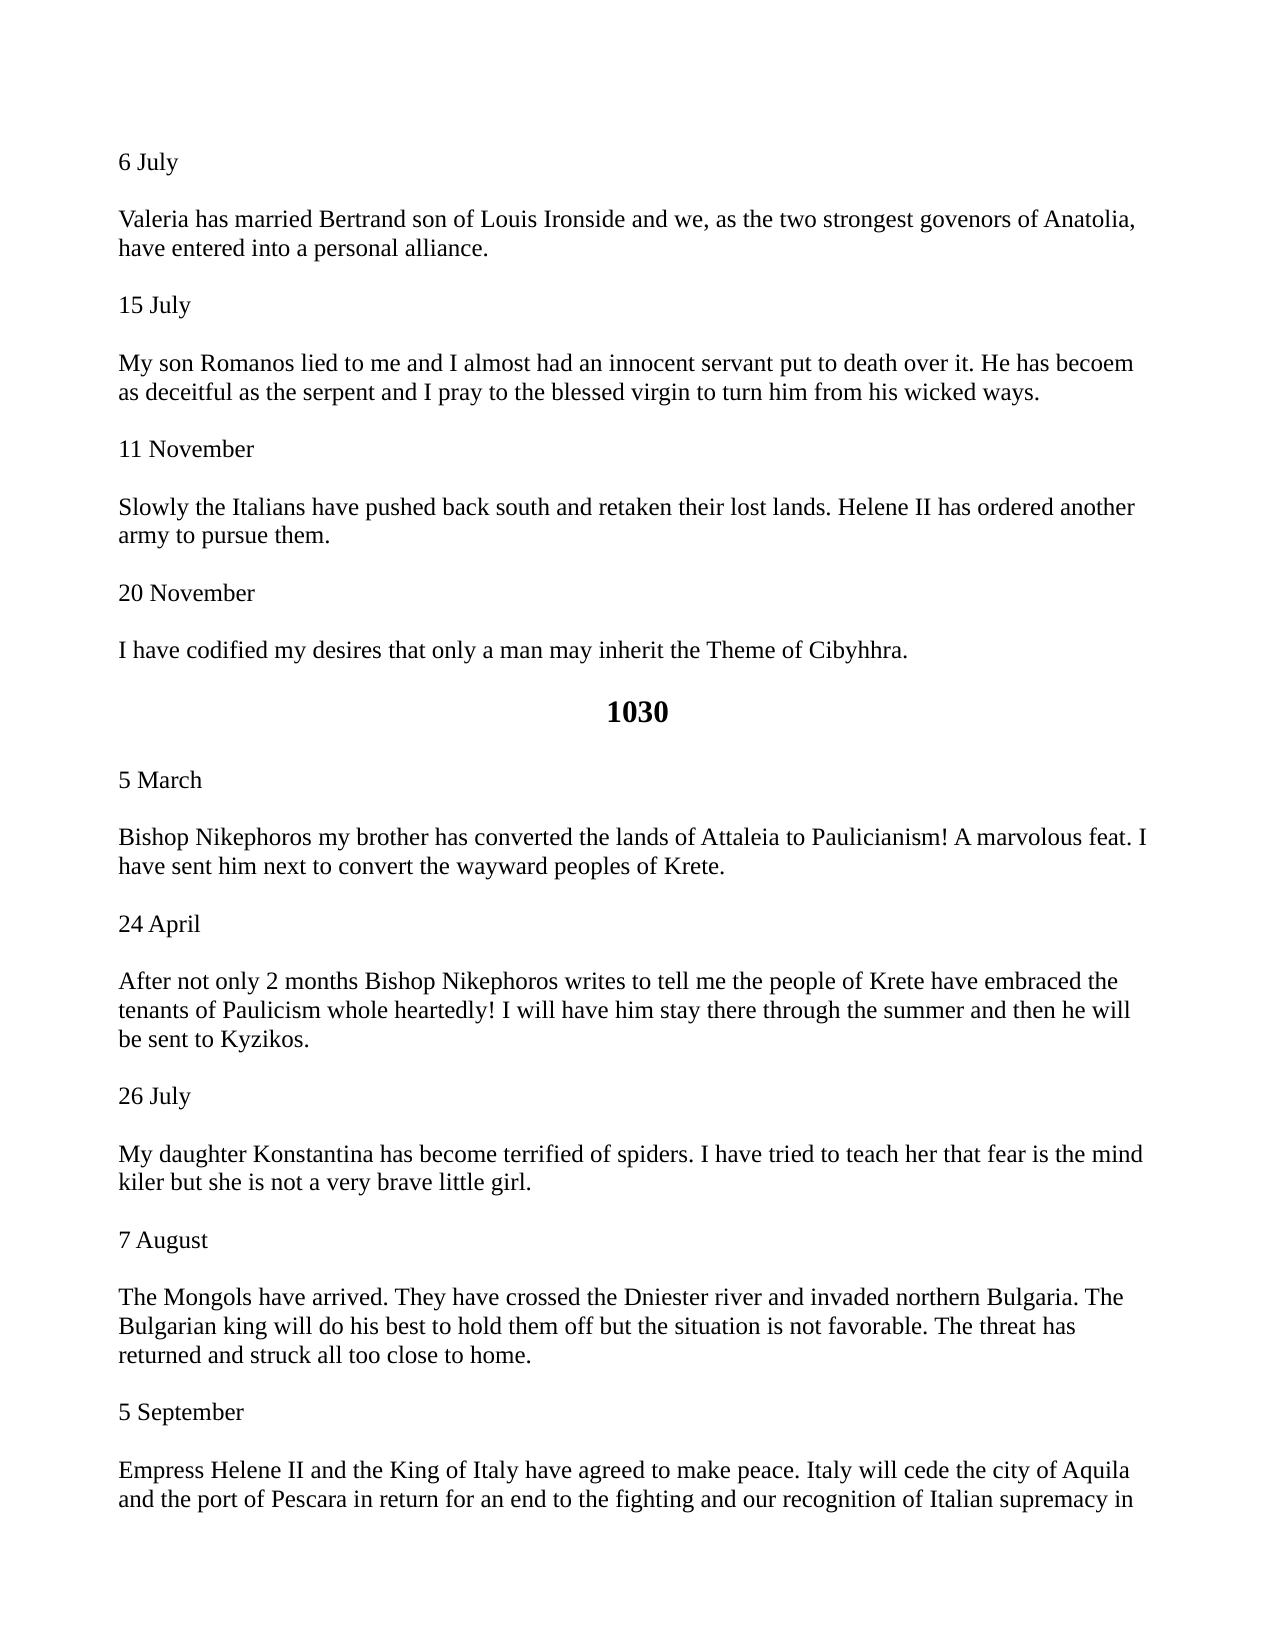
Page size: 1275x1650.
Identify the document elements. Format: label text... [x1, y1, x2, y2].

text The Mongols have arrived. They have crossed the Dniester river and invaded northern Bulgaria. The Bulgarian king will do his best to hold them off but the situation is not favorable. The threat has returned and struck all too close to home. [118, 1282, 1157, 1369]
text 6 July [118, 147, 1157, 176]
text My daughter Konstantina has become terrified of spiders. I have tried to teach her that fear is the mind kiler but she is not a very brave little girl. [118, 1139, 1157, 1196]
text 24 April [118, 909, 1157, 937]
text Bishop Nikephoros my brother has converted the lands of Attaleia to Paulicianism! A marvolous feat. I have sent him next to convert the wayward peoples of Krete. [118, 822, 1157, 880]
text 11 November [118, 434, 1157, 463]
text 5 March [118, 765, 1157, 794]
text My son Romanos lied to me and I almost had an innocent servant put to death over it. He has becoem as deceitful as the serpent and I pray to the blessed virgin to turn him from his wicked ways. [118, 348, 1157, 406]
text 20 November [118, 578, 1157, 607]
text Valeria has married Bertrand son of Louis Ironside and we, as the two strongest govenors of Anatolia, have entered into a personal alliance. [118, 204, 1157, 262]
text 26 July [118, 1081, 1157, 1110]
text 5 September [118, 1397, 1157, 1426]
text I have codified my desires that only a man may inherit the Theme of Cibyhhra. [118, 636, 1157, 664]
text 7 August [118, 1225, 1157, 1254]
text Empress Helene II and the King of Italy have agreed to make peace. Italy will cede the city of Aquila and the port of Pescara in return for an end to the fighting and our recognition of Italian supremacy in [118, 1426, 1157, 1512]
text 1030 [118, 693, 1157, 729]
text After not only 2 months Bishop Nikephoros writes to tell me the people of Krete have embraced the tenants of Paulicism whole heartedly! I will have him stay there through the summer and then he will be sent to Kyzikos. [118, 966, 1157, 1052]
text 15 July [118, 291, 1157, 319]
text Slowly the Italians have pushed back south and retaken their lost lands. Helene II has ordered another army to pursue them. [118, 492, 1157, 549]
